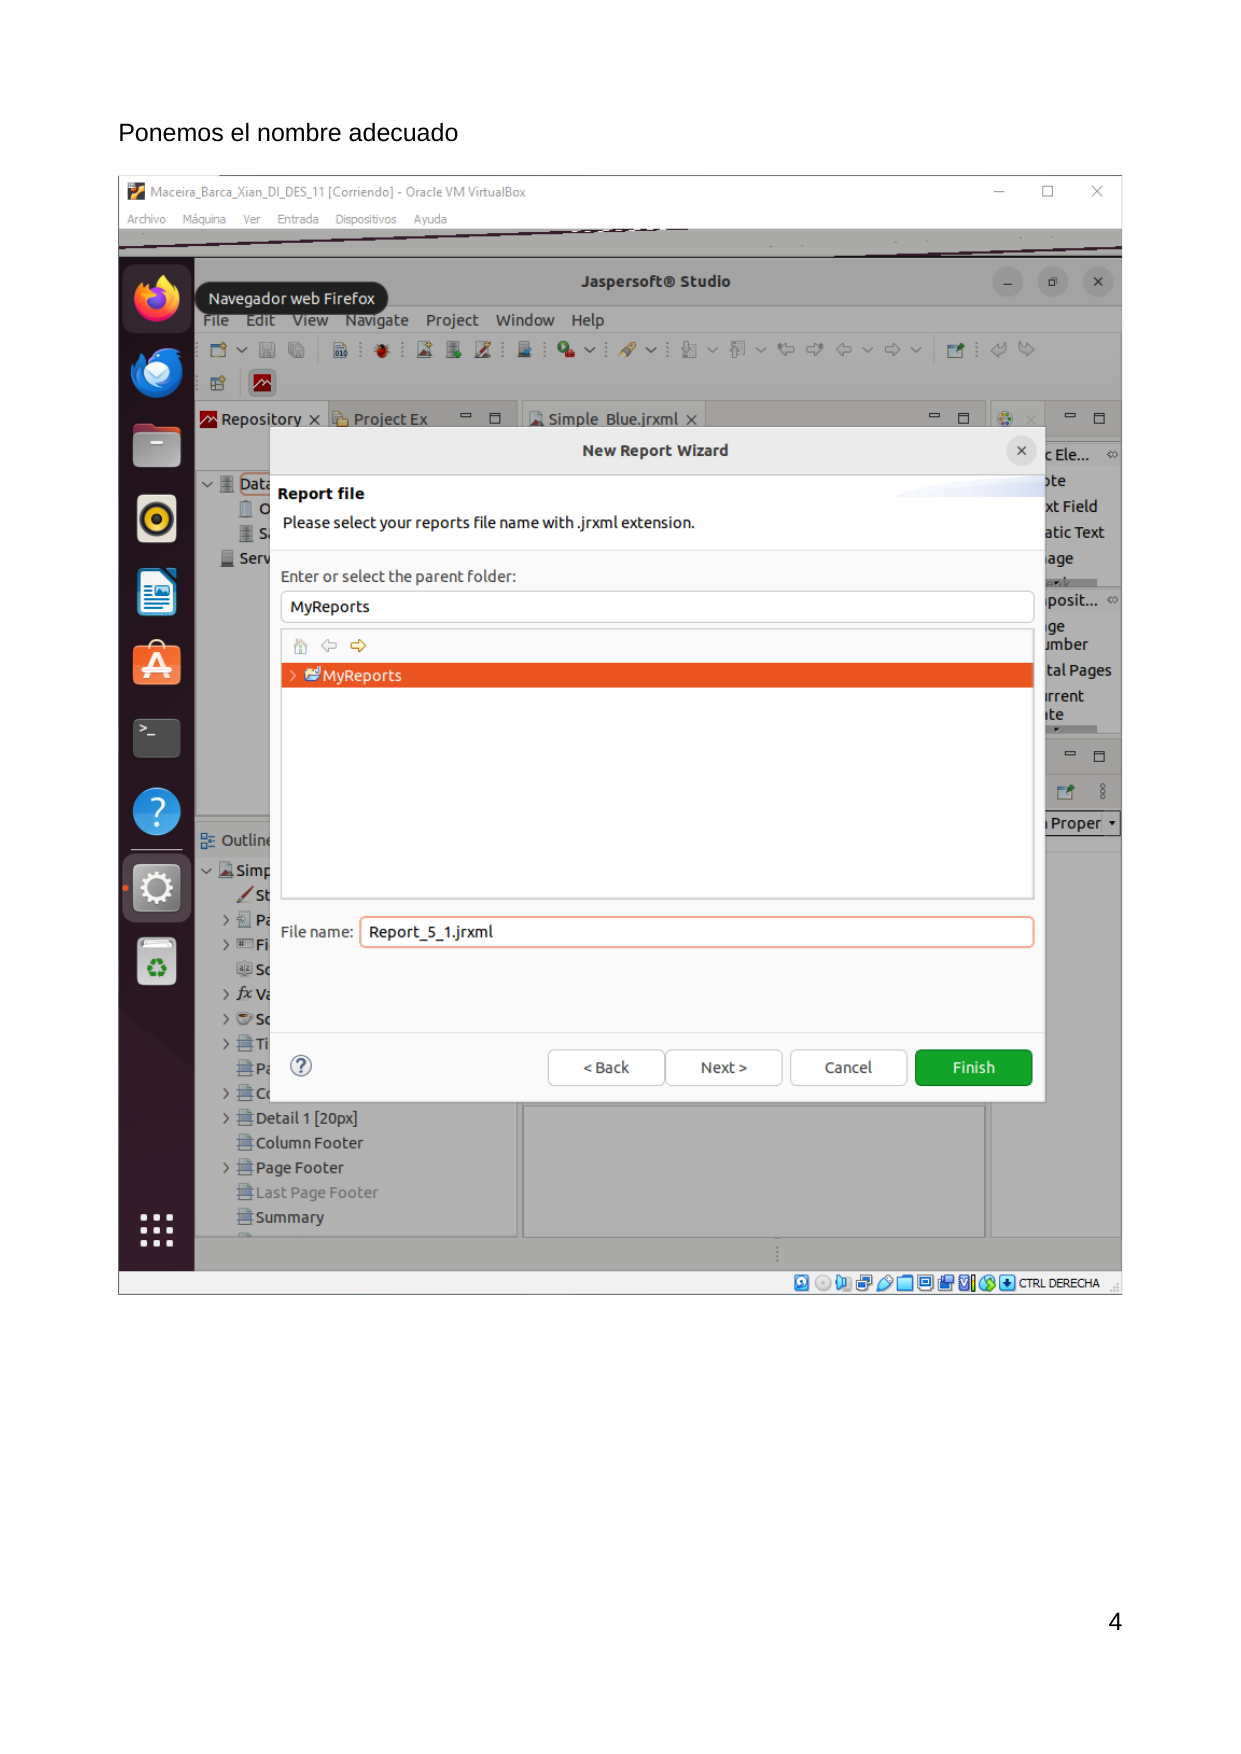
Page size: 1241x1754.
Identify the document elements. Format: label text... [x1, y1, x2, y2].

picture [118, 175, 1123, 1295]
text Ponemos el nombre adecuado [118, 118, 1122, 147]
